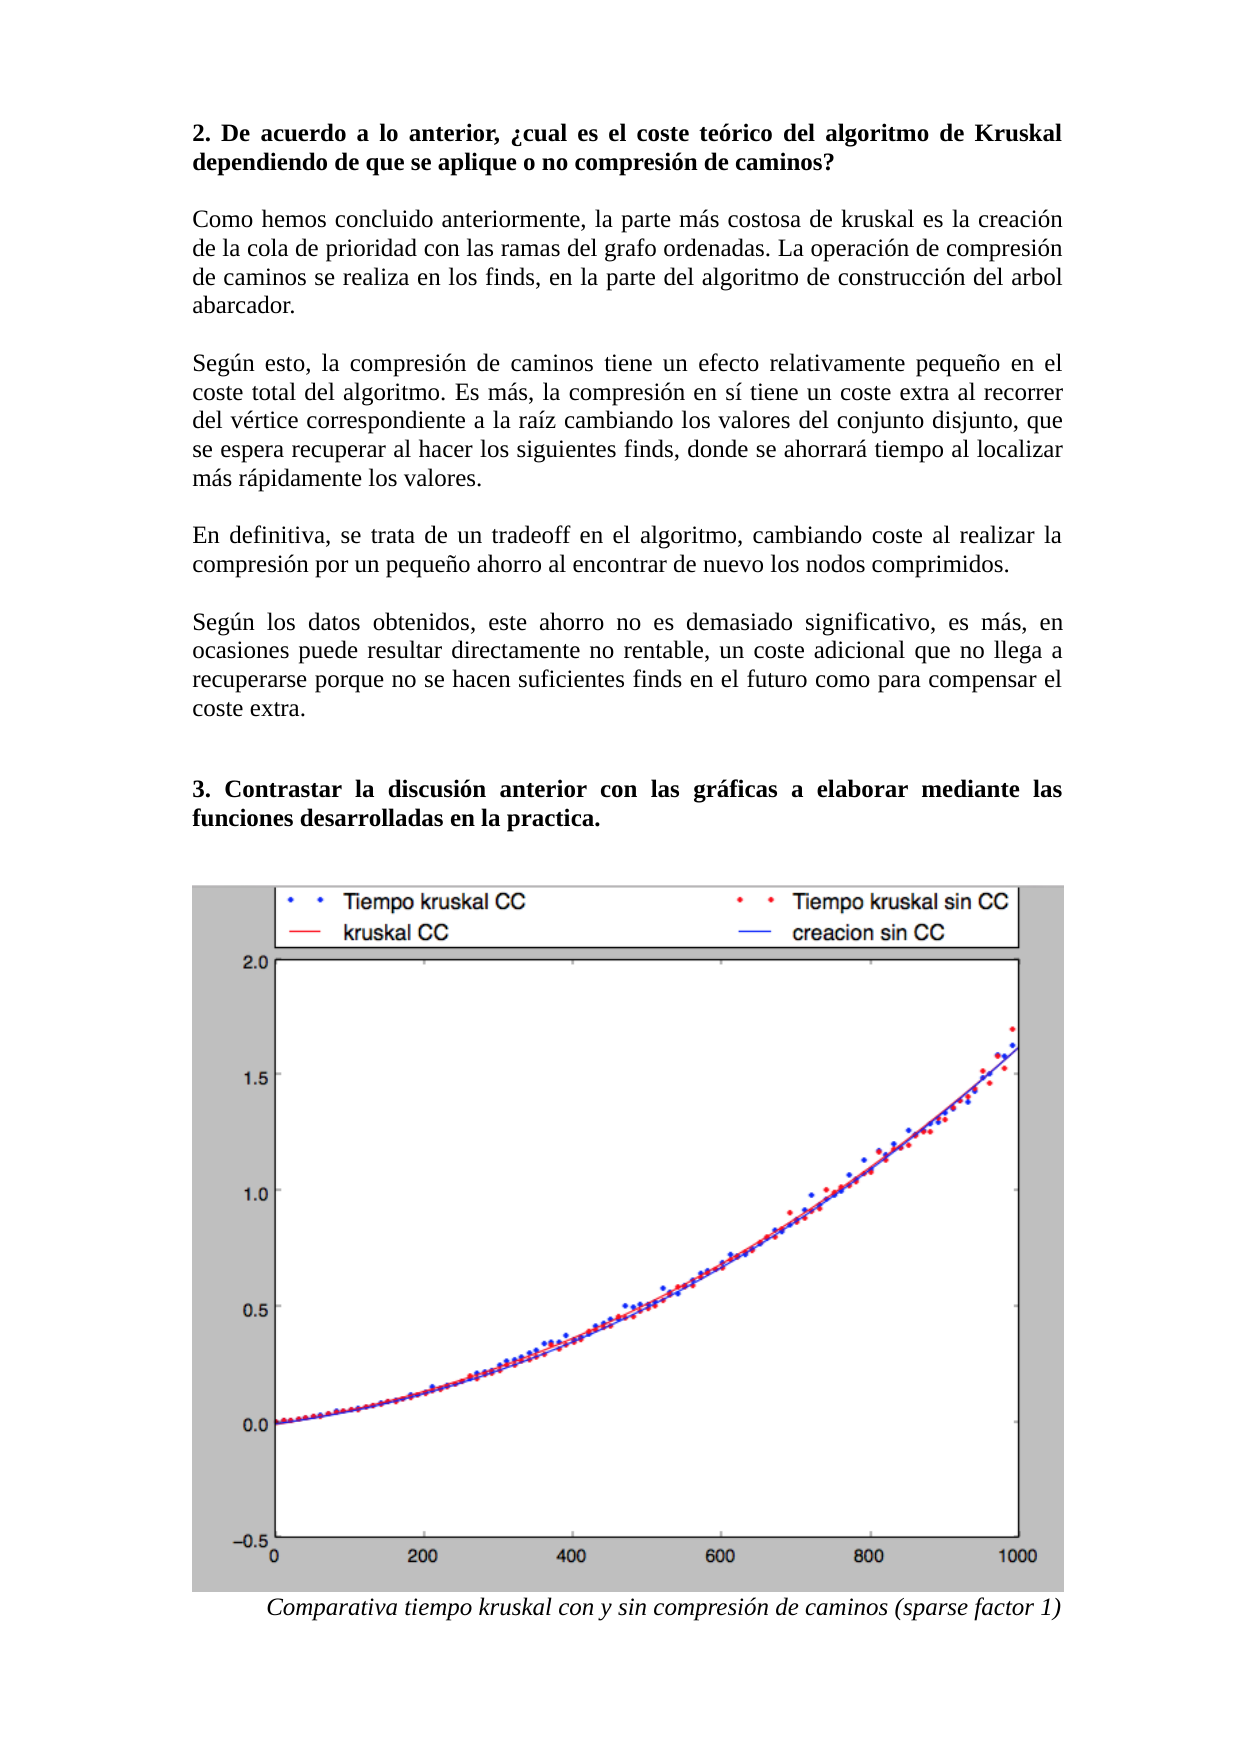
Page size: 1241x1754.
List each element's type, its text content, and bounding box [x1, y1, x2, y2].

text En definitiva, se trata de un tradeoff en el algoritmo, cambiando coste al realizar la compresión por un pequeño ahorro al encontrar de nuevo los nodos comprimidos. [192, 521, 1064, 578]
text [192, 861, 1064, 885]
text Según esto, la compresión de caminos tiene un efecto relativamente pequeño en el coste total del algoritmo. Es más, la compresión en sí tiene un coste extra al recorrer del vértice correspondiente a la raíz cambiando los valores del conjunto disjunto, que se espera recuperar al hacer los siguientes finds, donde se ahorrará tiempo al localizar más rápidamente los valores. [192, 348, 1064, 492]
text 3. Contrastar la discusión anterior con las gráficas a elaborar mediante las funciones desarrolladas en la practica. [192, 774, 1064, 832]
text Como hemos concluido anteriormente, la parte más costosa de kruskal es la creación de la cola de prioridad con las ramas del grafo ordenadas. La operación de compresión de caminos se realiza en los finds, en la parte del algoritmo de construcción del arbol abarcador. [192, 204, 1064, 319]
text Comparativa tiempo kruskal con y sin compresión de caminos (sparse factor 1) [192, 1592, 1064, 1620]
picture [192, 885, 1064, 1592]
text Según los datos obtenidos, este ahorro no es demasiado significativo, es más, en ocasiones puede resultar directamente no rentable, un coste adicional que no llega a recuperarse porque no se hacen suficientes finds en el futuro como para compensar el coste extra. [192, 607, 1064, 722]
text 2. De acuerdo a lo anterior, ¿cual es el coste teórico del algoritmo de Kruskal dependiendo de que se aplique o no compresión de caminos? [192, 118, 1064, 176]
